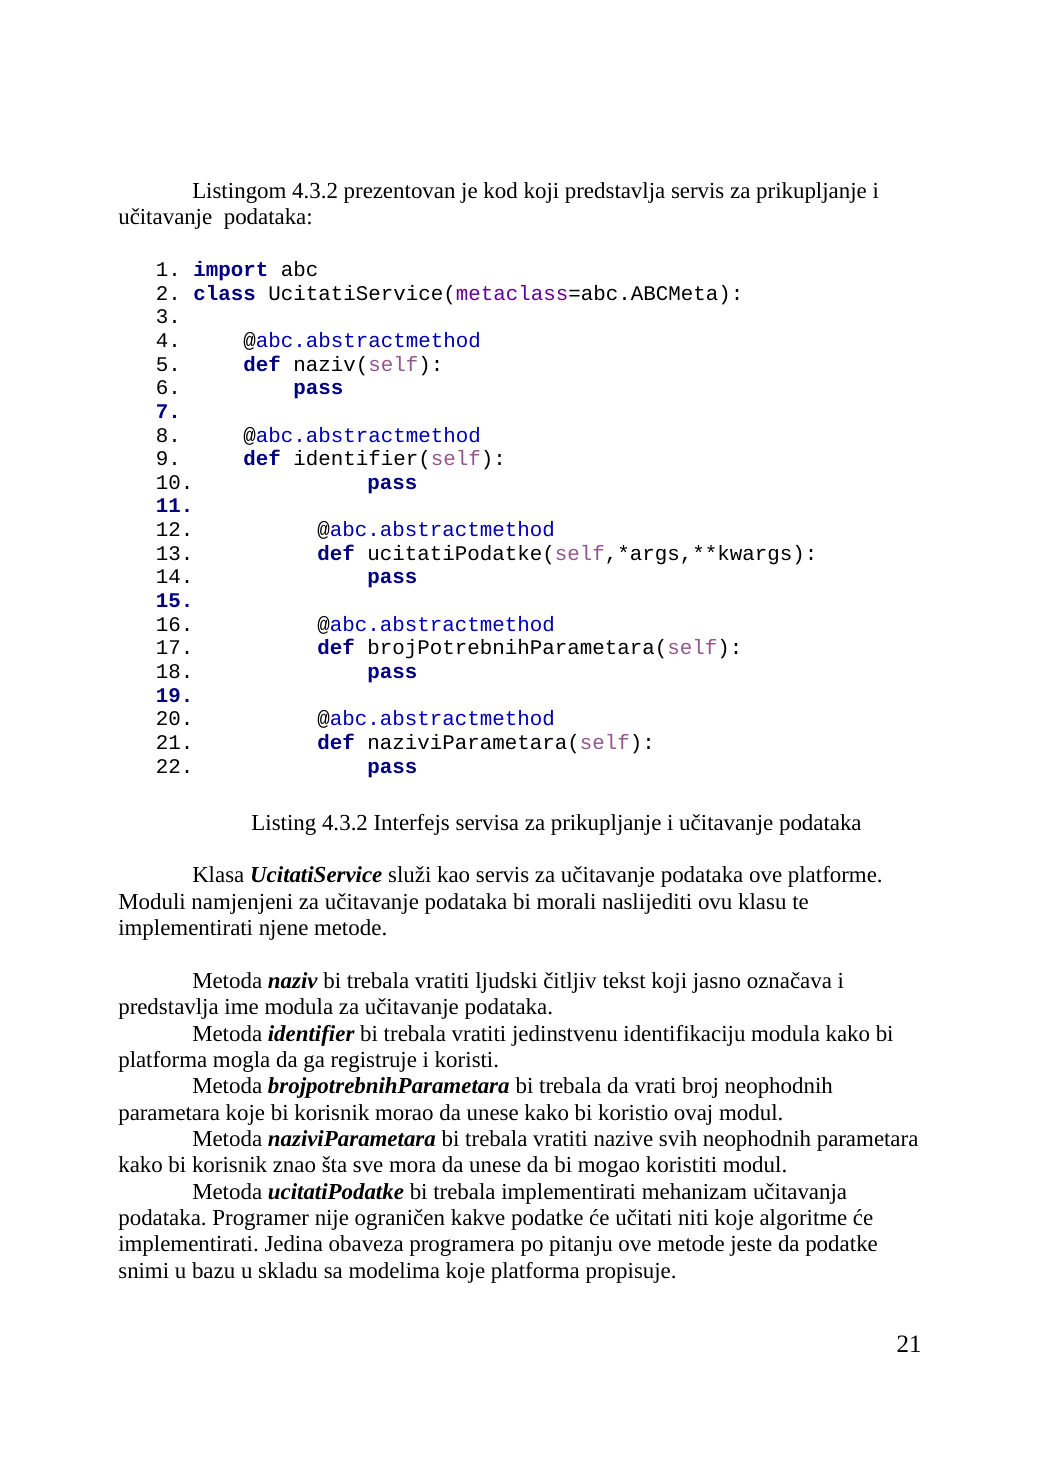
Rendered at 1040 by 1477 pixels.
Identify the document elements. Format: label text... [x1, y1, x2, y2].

text Listing 4.3.2 Interfejs servisa za prikupljanje i učitavanje podataka [118, 809, 921, 835]
text Metoda naziv bi trebala vratiti ljudski čitljiv tekst koji jasno označava i predstavlja ime modula za učitavanje podataka. [118, 967, 921, 1019]
text Metoda brojpotrebnihParametara bi trebala da vrati broj neophodnih parametara koje bi korisnik morao da unese kako bi koristio ovaj modul. [118, 1072, 921, 1125]
list pass [156, 377, 921, 401]
text Metoda naziviParametara bi trebala vratiti nazive svih neophodnih parametara kako bi korisnik znao šta sve mora da unese da bi mogao koristiti modul. [118, 1125, 921, 1178]
text Metoda ucitatiPodatke bi trebala implementirati mehanizam učitavanja podataka. Programer nije ograničen kakve podatke će učitati niti koje algoritme će implementirati. Jedina obaveza programera po pitanju ove metode jeste da podatke snimi u bazu u skladu sa modelima koje platforma propisuje. [118, 1178, 921, 1283]
list def identifier(self): [156, 448, 921, 472]
list def ucitatiPodatke(self,*args,**kwargs): [156, 543, 921, 566]
list pass [156, 472, 921, 496]
text Listingom 4.3.2 prezentovan je kod koji predstavlja servis za prikupljanje i učitavanje podataka: [118, 177, 921, 229]
list pass [156, 756, 921, 779]
list pass [156, 661, 921, 685]
list pass [156, 566, 921, 590]
list @abc.abstractmethod [156, 330, 921, 354]
list @abc.abstractmethod [156, 519, 921, 543]
list @abc.abstractmethod [156, 424, 921, 448]
list def brojPotrebnihParametara(self): [156, 637, 921, 661]
list @abc.abstractmethod [156, 708, 921, 732]
list def naziviParametara(self): [156, 732, 921, 756]
text Klasa UcitatiService služi kao servis za učitavanje podataka ove platforme. Moduli namjenjeni za učitavanje podataka bi morali naslijediti ovu klasu te implementirati njene metode. [118, 861, 921, 941]
list def naziv(self): [156, 354, 921, 377]
text Metoda identifier bi trebala vratiti jedinstvenu identifikaciju modula kako bi platforma mogla da ga registruje i koristi. [118, 1019, 921, 1072]
list @abc.abstractmethod [156, 614, 921, 637]
list import abc [156, 259, 921, 283]
list class UcitatiService(metaclass=abc.ABCMeta): [156, 283, 921, 306]
